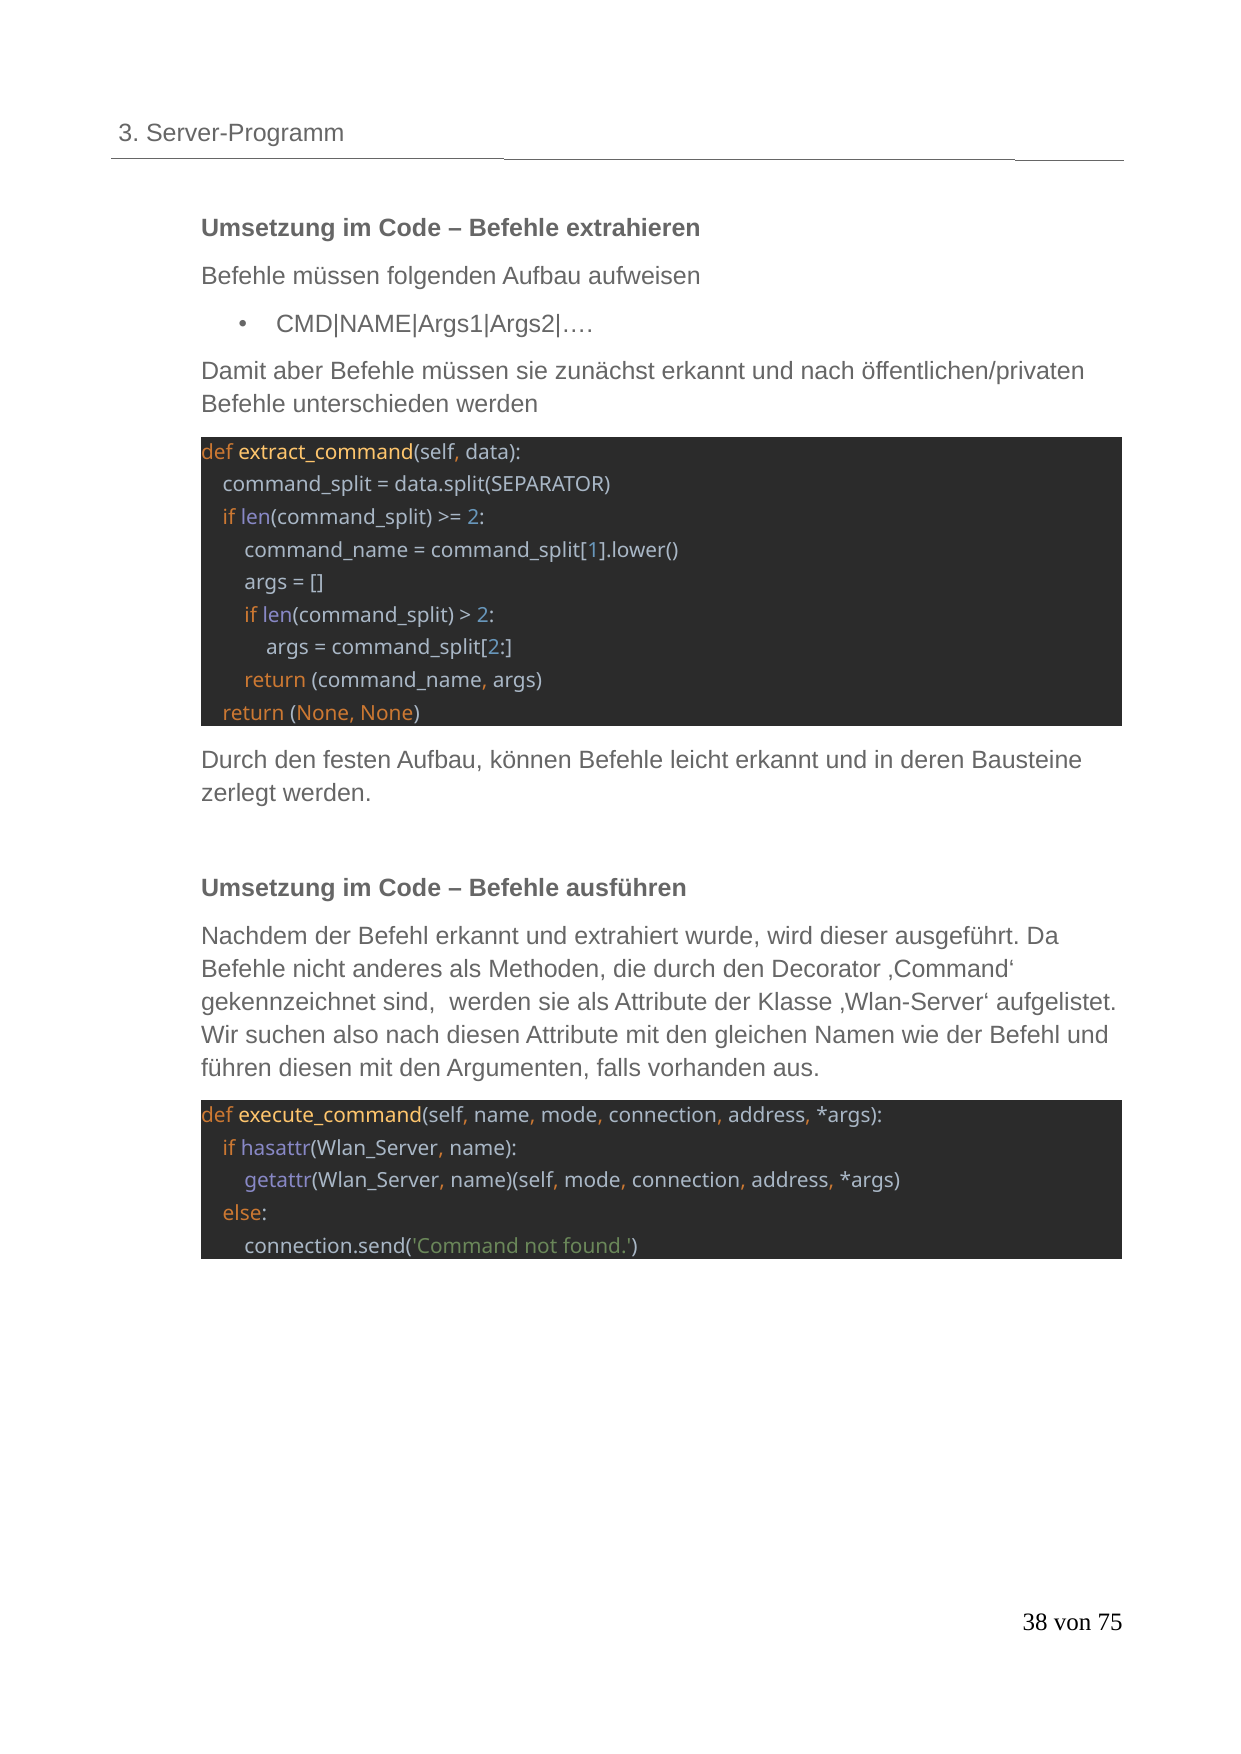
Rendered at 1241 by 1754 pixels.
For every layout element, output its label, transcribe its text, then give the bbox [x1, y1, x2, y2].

text Nachdem der Befehl erkannt und extrahiert wurde, wird dieser ausgeführt. Da Befehle nicht anderes als Methoden, die durch den Decorator ‚Command‘ gekennzeichnet sind, werden sie als Attribute der Klasse ‚Wlan-Server‘ aufgelistet. Wir suchen also nach diesen Attribute mit den gleichen Namen wie der Befehl und führen diesen mit den Argumenten, falls vorhanden aus. [201, 921, 1122, 1082]
text def extract_command(self, data): command_split = data.split(SEPARATOR) if len(command_split) >= 2: command_name = command_split[1].lower() args = [] if len(command_split) > 2: args = command_split[2:] return (command_name, args) return (None, None) [201, 437, 1122, 726]
text Umsetzung im Code – Befehle extrahieren [201, 213, 1122, 242]
text def execute_command(self, name, mode, connection, address, *args): if hasattr(Wlan_Server, name): getattr(Wlan_Server, name)(self, mode, connection, address, *args) else: connection.send('Command not found.') [201, 1100, 1122, 1259]
text Befehle müssen folgenden Aufbau aufweisen [201, 261, 1122, 290]
list CMD|NAME|Args1|Args2|…. [238, 308, 1122, 337]
text Damit aber Befehle müssen sie zunächst erkannt und nach öffentlichen/privaten Befehle unterschieden werden [201, 356, 1122, 418]
text 3. Server-Programm [118, 118, 1122, 147]
text Durch den festen Aufbau, können Befehle leicht erkannt und in deren Bausteine zerlegt werden. [201, 745, 1122, 807]
text Umsetzung im Code – Befehle ausführen [201, 873, 1122, 902]
